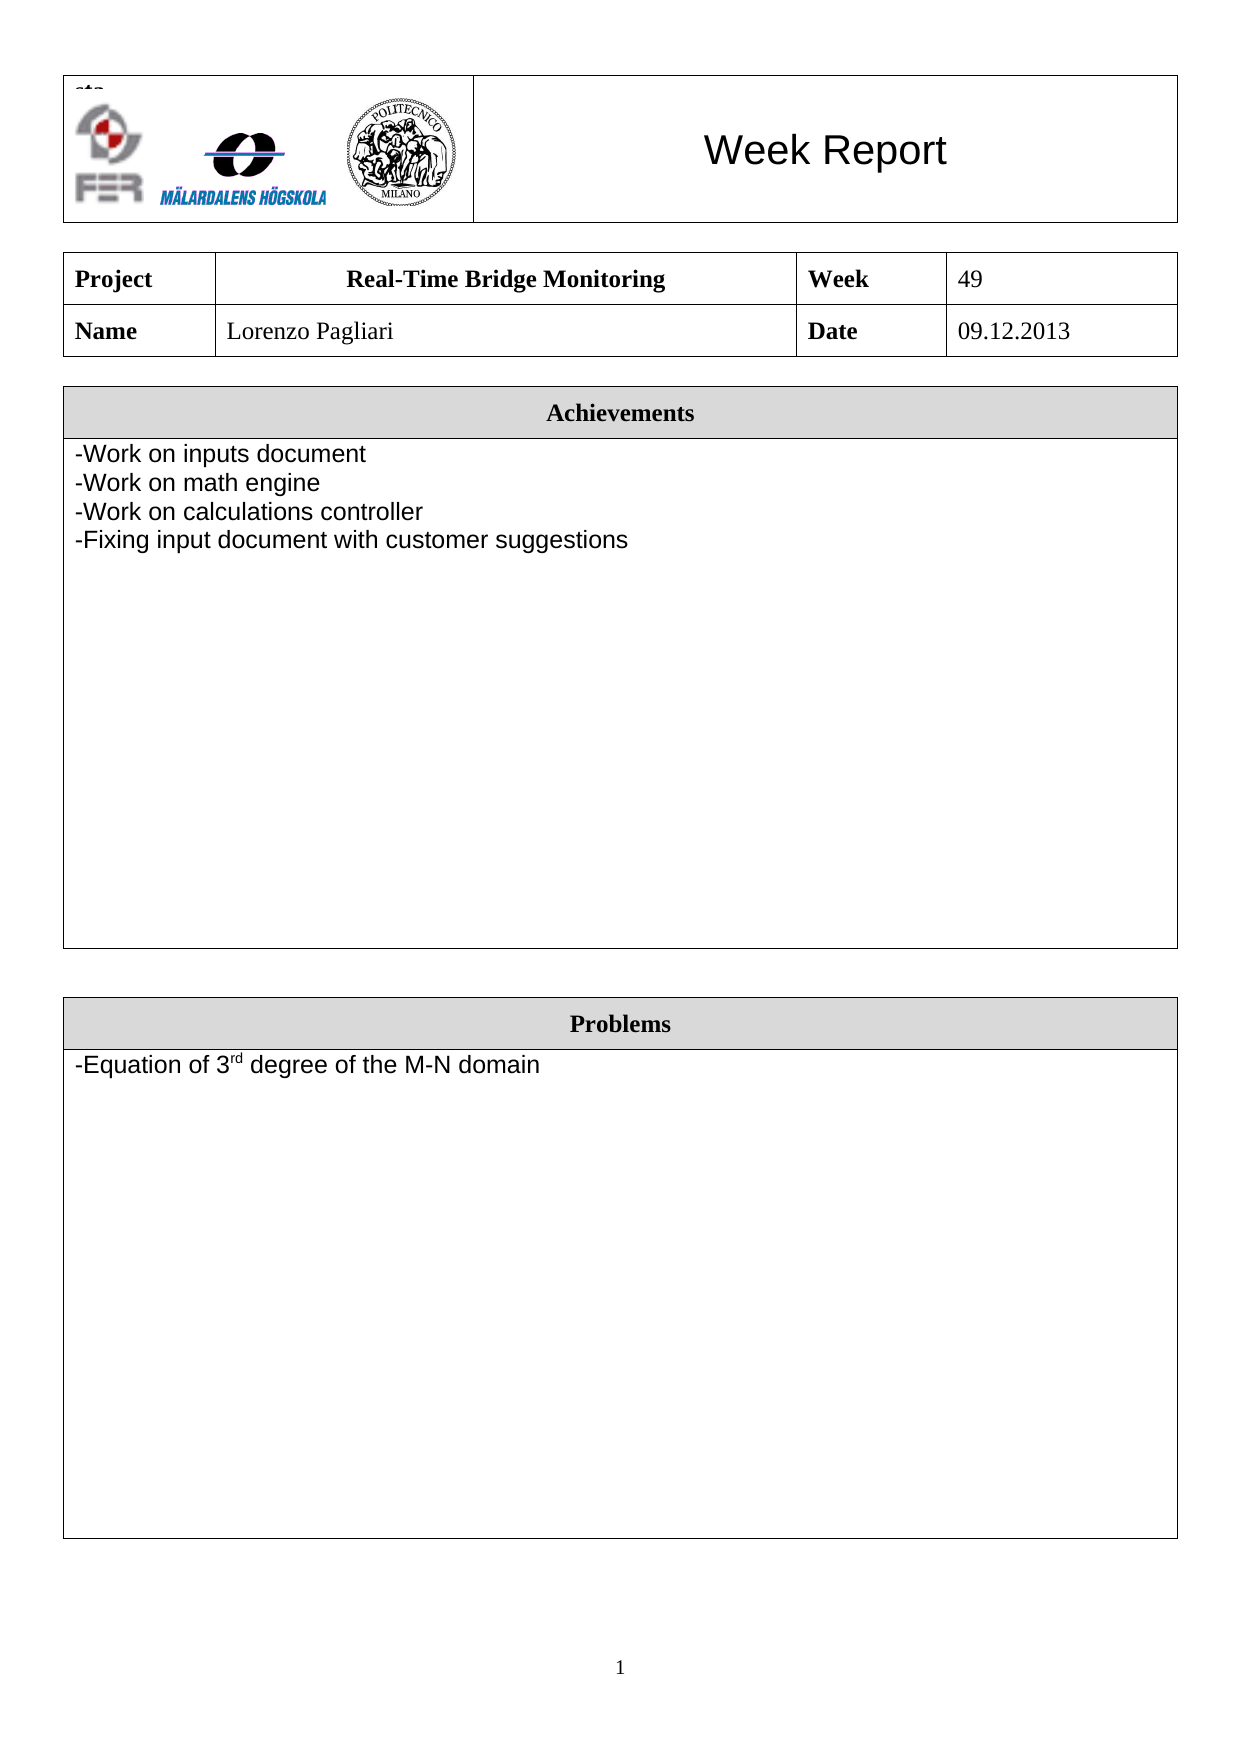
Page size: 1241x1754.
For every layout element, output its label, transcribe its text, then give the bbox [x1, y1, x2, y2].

table_cell [215, 223, 712, 252]
table_cell Date [797, 305, 946, 356]
table_cell Achievements [64, 387, 1177, 438]
table_header Week Report [474, 76, 1177, 222]
table_cell Week [797, 253, 946, 304]
table_cell 09.12.2013 [947, 305, 1177, 356]
picture [347, 98, 457, 206]
table_cell [712, 223, 946, 252]
table_cell [63, 357, 1177, 386]
table_cell 49 [947, 253, 1177, 304]
table_header sta [64, 76, 473, 222]
picture [160, 133, 326, 205]
table_cell Real-Time Bridge Monitoring [216, 253, 796, 304]
table_cell Project [64, 253, 215, 304]
table_cell Name [64, 305, 215, 356]
table_cell [63, 223, 215, 252]
table_cell [946, 223, 1177, 252]
table_header Problems [64, 998, 1177, 1049]
table_cell -Equation of 3rd degree of the M-N domain [64, 1050, 1177, 1537]
picture [74, 90, 144, 217]
table_cell -Work on inputs document -Work on math engine -Work on calculations controller -Fixing input document with customer suggestions [64, 439, 1177, 948]
table_cell Lorenzo Pagliari [216, 305, 796, 356]
